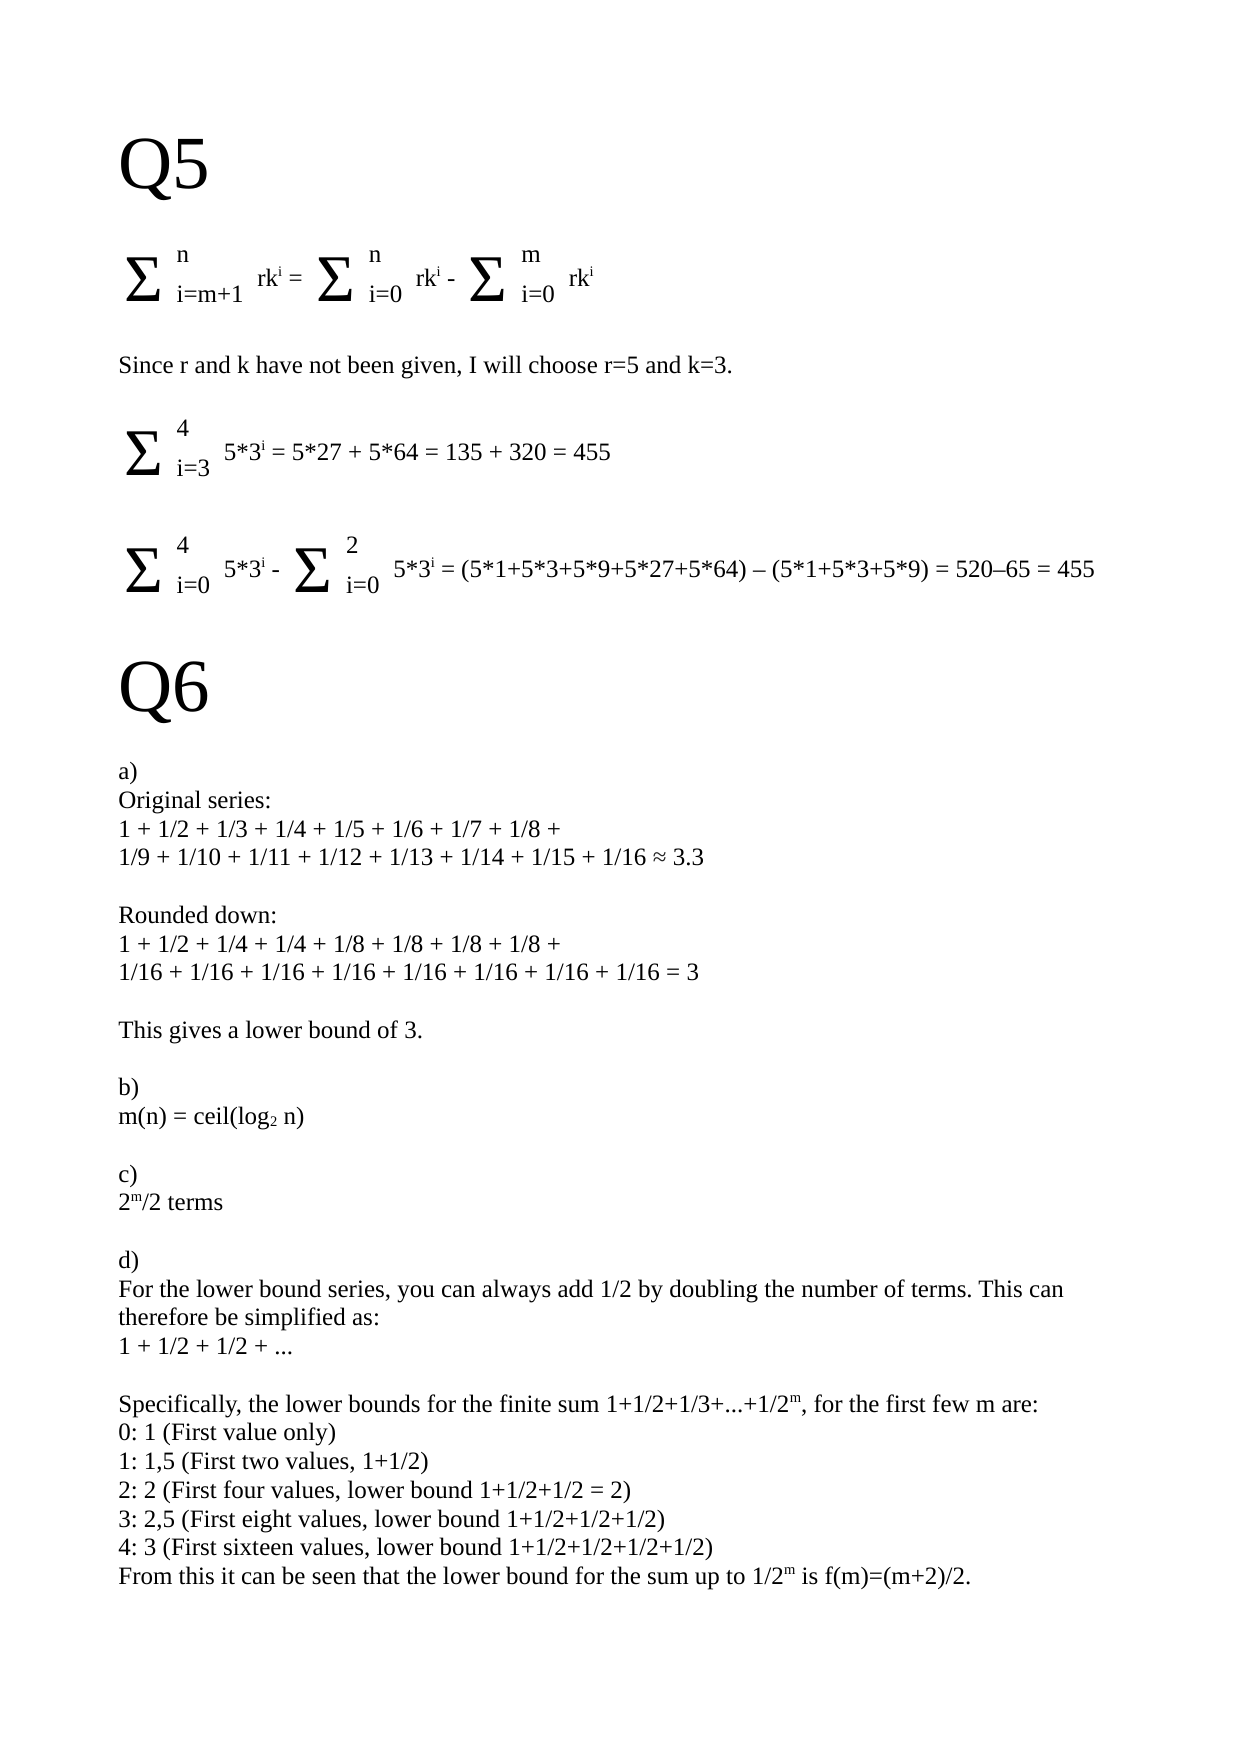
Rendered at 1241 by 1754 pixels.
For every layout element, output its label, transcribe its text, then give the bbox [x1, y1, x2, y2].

text 1 + 1/2 + 1/3 + 1/4 + 1/5 + 1/6 + 1/7 + 1/8 + [118, 814, 1122, 842]
text Q6 [118, 641, 1122, 727]
text Specifically, the lower bounds for the finite sum 1+1/2+1/3+...+1/2m, for the first few m are: [118, 1389, 1122, 1417]
text 1 + 1/2 + 1/2 + ... [118, 1331, 1122, 1360]
text a) [118, 756, 1122, 785]
text m(n) = ceil(log2 n) [118, 1101, 1122, 1130]
table_header 4 [171, 408, 218, 448]
table_header rki [563, 233, 601, 321]
text b) [118, 1072, 1122, 1101]
table_header Σ [118, 233, 171, 321]
text Since r and k have not been given, I will choose r=5 and k=3. [118, 350, 1122, 379]
text Original series: [118, 785, 1122, 814]
table_header m [516, 233, 563, 273]
table_header 5*3i = 5*27 + 5*64 = 135 + 320 = 455 [218, 408, 621, 496]
table_cell i=0 [363, 273, 410, 321]
text From this it can be seen that the lower bound for the sum up to 1/2m is f(m)=(m+2)/2. [118, 1561, 1122, 1590]
table_header rki - [410, 233, 463, 321]
table_cell i=0 [171, 565, 218, 612]
table_header 2 [340, 524, 387, 564]
table_header rki = [251, 233, 310, 321]
table_cell i=m+1 [171, 273, 251, 321]
text Q5 [118, 118, 1122, 204]
text 1/16 + 1/16 + 1/16 + 1/16 + 1/16 + 1/16 + 1/16 + 1/16 = 3 [118, 957, 1122, 986]
text c) [118, 1159, 1122, 1187]
text d) [118, 1245, 1122, 1274]
text 1/9 + 1/10 + 1/11 + 1/12 + 1/13 + 1/14 + 1/15 + 1/16 ≈ 3.3 [118, 842, 1122, 871]
text 2: 2 (First four values, lower bound 1+1/2+1/2 = 2) [118, 1475, 1122, 1504]
table_cell i=3 [171, 448, 218, 496]
table_header 4 [171, 524, 218, 564]
text For the lower bound series, you can always add 1/2 by doubling the number of terms. This can therefore be simplified as: [118, 1274, 1122, 1331]
table_header n [171, 233, 251, 273]
text 3: 2,5 (First eight values, lower bound 1+1/2+1/2+1/2) [118, 1504, 1122, 1532]
table_header Σ [310, 233, 363, 321]
table_header Σ [288, 524, 340, 612]
text Rounded down: [118, 900, 1122, 929]
table_header n [363, 233, 410, 273]
text 4: 3 (First sixteen values, lower bound 1+1/2+1/2+1/2+1/2) [118, 1532, 1122, 1561]
table_cell i=0 [340, 565, 387, 612]
table_cell i=0 [516, 273, 563, 321]
text 1: 1,5 (First two values, 1+1/2) [118, 1446, 1122, 1475]
text 0: 1 (First value only) [118, 1417, 1122, 1446]
table_header Σ [118, 524, 171, 612]
text This gives a lower bound of 3. [118, 1015, 1122, 1044]
text 2m/2 terms [118, 1187, 1122, 1216]
text 1 + 1/2 + 1/4 + 1/4 + 1/8 + 1/8 + 1/8 + 1/8 + [118, 929, 1122, 957]
table_header 5*3i = (5*1+5*3+5*9+5*27+5*64) – (5*1+5*3+5*9) = 520–65 = 455 [387, 524, 1106, 612]
table_header Σ [118, 408, 171, 496]
table_header 5*3i - [218, 524, 288, 612]
table_header Σ [463, 233, 516, 321]
